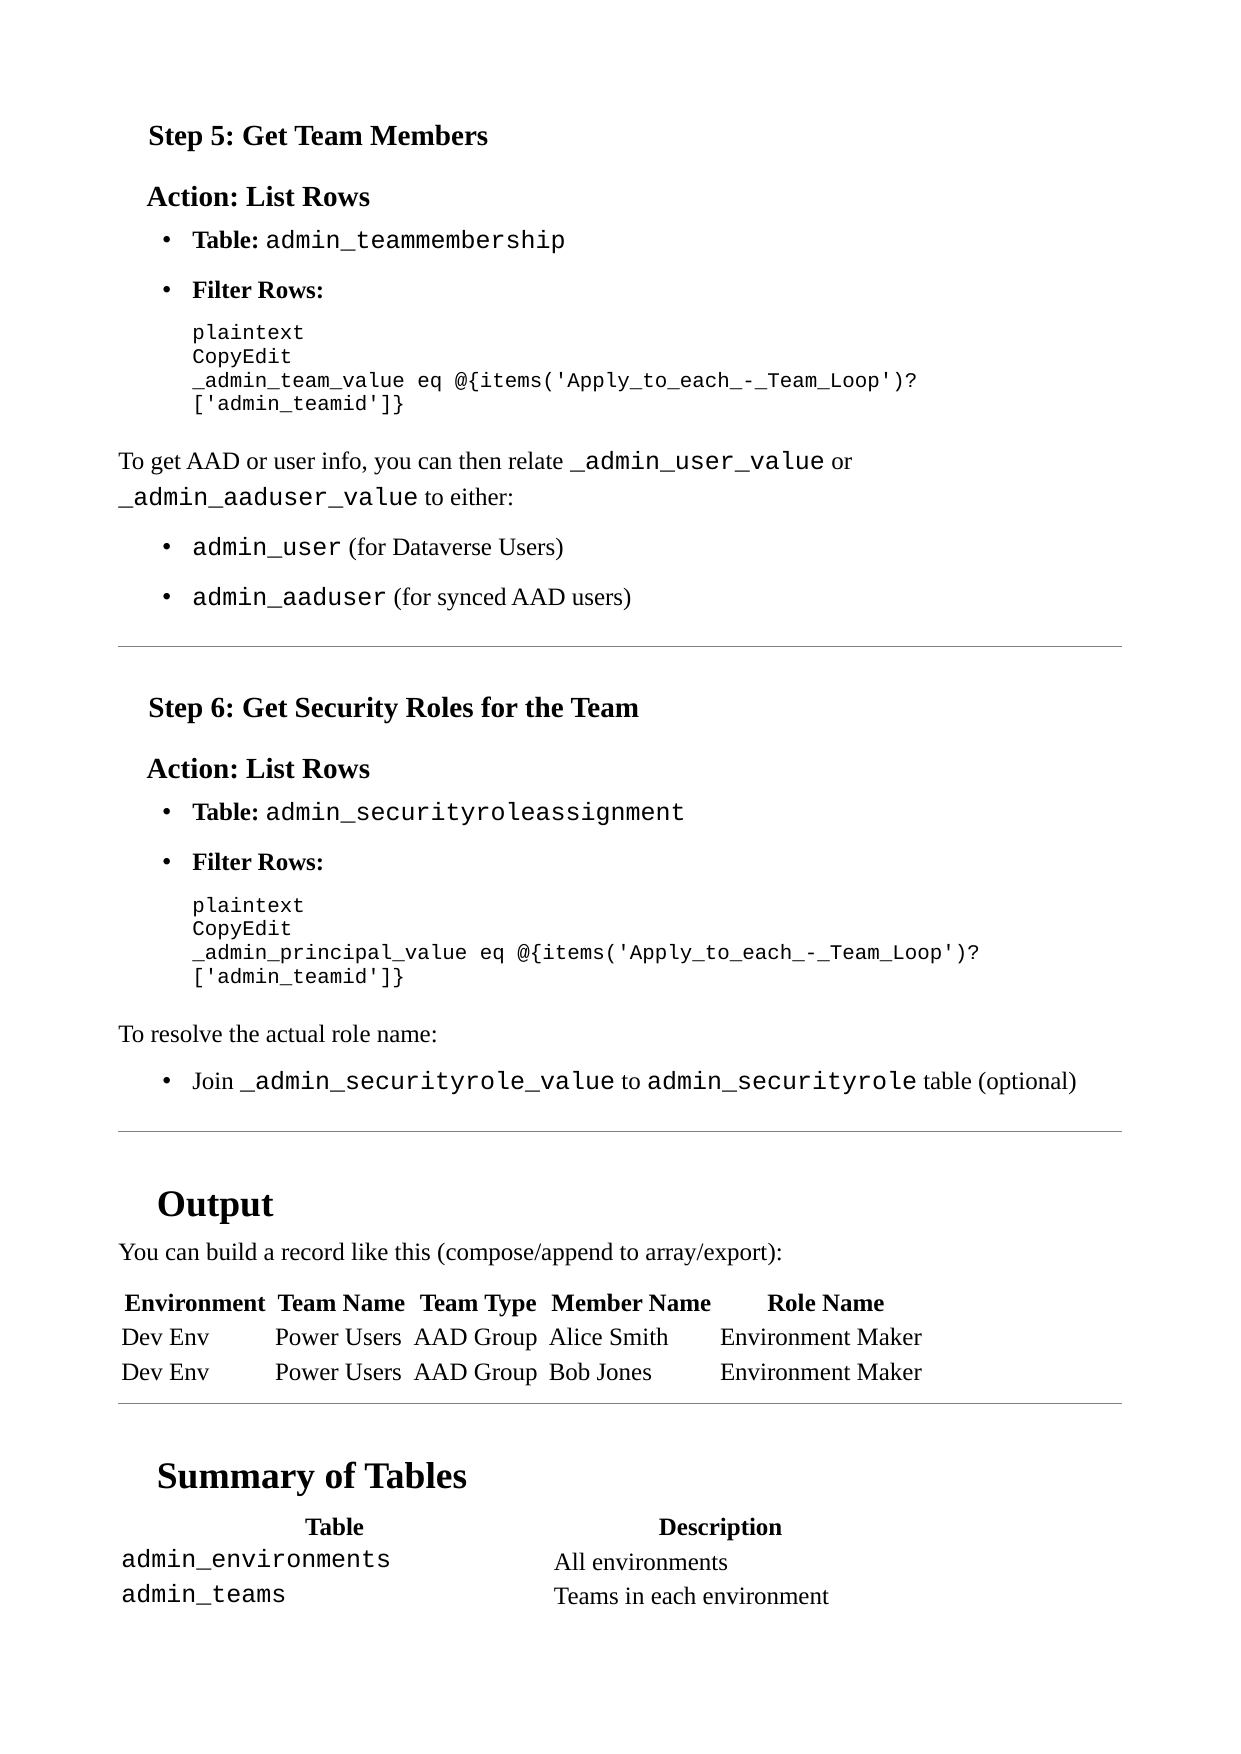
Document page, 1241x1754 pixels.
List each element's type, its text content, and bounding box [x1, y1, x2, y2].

list CopyEdit [162, 918, 1122, 942]
list _admin_team_value eq @{items('Apply_to_each_-_Team_Loop')?['admin_teamid']} [162, 370, 1122, 417]
table_cell All environments [551, 1544, 890, 1578]
table_cell Alice Smith [546, 1319, 717, 1354]
list CopyEdit [162, 346, 1122, 370]
text You can build a record like this (compose/append to array/export): [118, 1237, 1122, 1266]
list Join _admin_securityrole_value to admin_securityrole table (optional) [162, 1066, 1122, 1097]
table_header Description [551, 1509, 890, 1544]
table_header Role Name [717, 1285, 934, 1319]
list plaintext [162, 895, 1122, 918]
list admin_aaduser (for synced AAD users) [162, 582, 1122, 612]
table_cell Power Users [272, 1354, 410, 1388]
text To resolve the actual role name: [118, 1019, 1122, 1047]
list plaintext [162, 322, 1122, 346]
list admin_user (for Dataverse Users) [162, 532, 1122, 562]
list Table: admin_securityroleassignment [162, 797, 1122, 828]
table_cell Dev Env [118, 1319, 272, 1354]
table_cell admin_teams [118, 1578, 551, 1613]
table_cell Bob Jones [546, 1354, 717, 1388]
table_header Environment [118, 1285, 272, 1319]
list Filter Rows: [162, 275, 1122, 303]
table_header Table [118, 1509, 551, 1544]
table_cell Environment Maker [717, 1319, 934, 1354]
text To get AAD or user info, you can then relate _admin_user_value or _admin_aaduser_value to either: [118, 446, 1122, 512]
subtitle 🧾 Output [118, 1181, 1122, 1224]
list Filter Rows: [162, 847, 1122, 876]
list Table: admin_teammembership [162, 225, 1122, 256]
table_cell AAD Group [410, 1319, 546, 1354]
subtitle 🔹 Step 6: Get Security Roles for the Team [118, 690, 1122, 724]
table_header Member Name [546, 1285, 717, 1319]
table_cell admin_environments [118, 1544, 551, 1578]
table_cell Power Users [272, 1319, 410, 1354]
list _admin_principal_value eq @{items('Apply_to_each_-_Team_Loop')?['admin_teamid']} [162, 942, 1122, 989]
table_header Team Name [272, 1285, 410, 1319]
subtitle ➕ Action: List Rows [118, 751, 1122, 784]
subtitle ✅ Summary of Tables [118, 1453, 1122, 1497]
subtitle 🔹 Step 5: Get Team Members [118, 118, 1122, 152]
table_cell Environment Maker [717, 1354, 934, 1388]
table_cell AAD Group [410, 1354, 546, 1388]
table_cell Teams in each environment [551, 1578, 890, 1613]
table_cell Dev Env [118, 1354, 272, 1388]
subtitle ➕ Action: List Rows [118, 179, 1122, 212]
table_header Team Type [410, 1285, 546, 1319]
